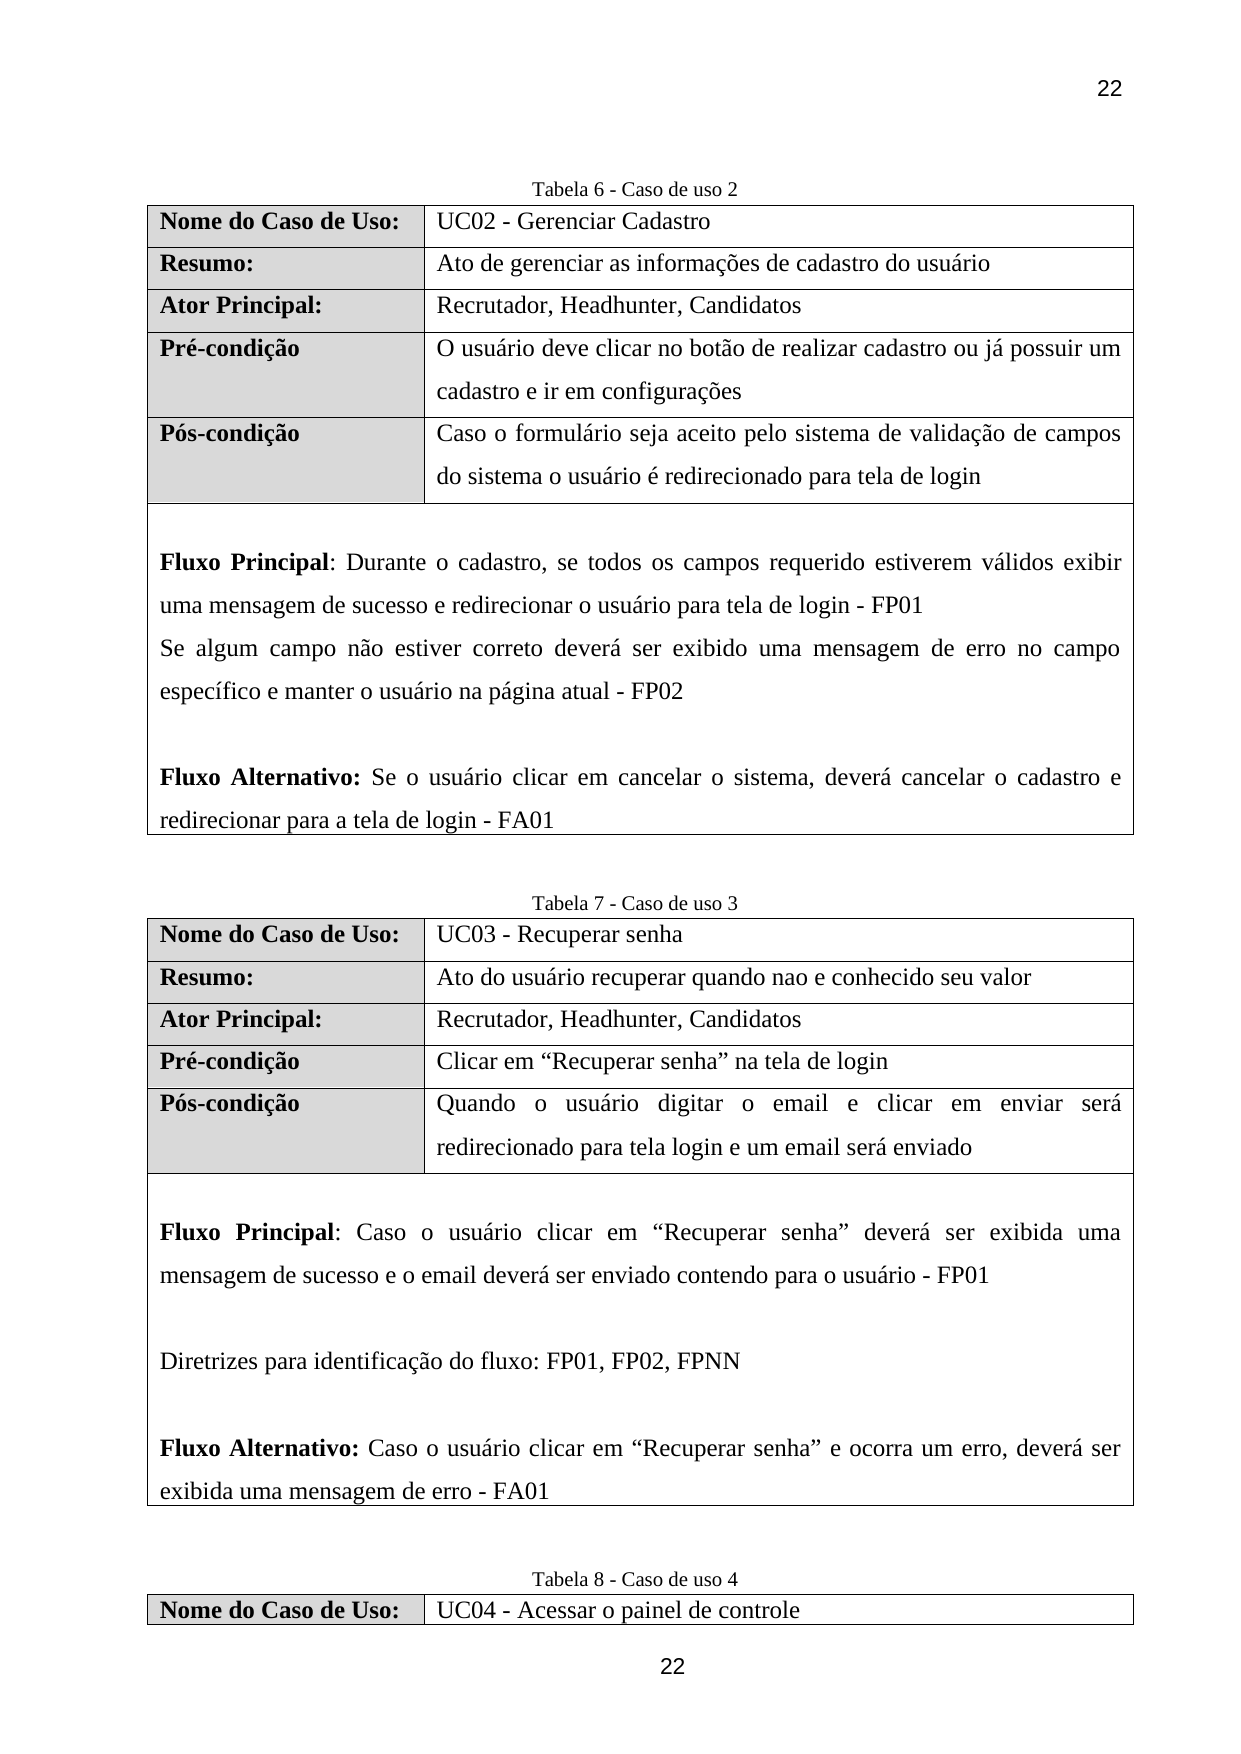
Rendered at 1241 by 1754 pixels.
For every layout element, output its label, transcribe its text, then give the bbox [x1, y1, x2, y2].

table_cell Pós-condição [148, 418, 424, 502]
text Tabela 7 - Caso de uso 3 [148, 891, 1122, 915]
table_cell Pré-condição [148, 1046, 424, 1087]
table_header Nome do Caso de Uso: [148, 919, 424, 961]
table_cell Pós-condição [148, 1089, 424, 1173]
table_cell Ator Principal: [148, 290, 424, 332]
table_cell Fluxo Principal: Caso o usuário clicar em “Recuperar senha” deverá ser exibida uma mensagem de sucesso e o email deverá ser enviado contendo para o usuário - FP01 Diretrizes para identificação do fluxo: FP01, FP02, FPNN Fluxo Alternativo: Caso o usuário clicar em “Recuperar senha” e ocorra um erro, deverá ser exibida uma mensagem de erro - FA01 [148, 1174, 1133, 1504]
table_cell Ato do usuário recuperar quando nao e conhecido seu valor [425, 962, 1133, 1003]
table_header UC02 - Gerenciar Cadastro [425, 206, 1133, 247]
table_cell Clicar em “Recuperar senha” na tela de login [425, 1046, 1133, 1087]
table_cell Recrutador, Headhunter, Candidatos [425, 290, 1133, 332]
table_cell Recrutador, Headhunter, Candidatos [425, 1004, 1133, 1045]
table_cell Ator Principal: [148, 1004, 424, 1045]
table_cell Pré-condição [148, 333, 424, 417]
table_cell O usuário deve clicar no botão de realizar cadastro ou já possuir um cadastro e ir em configurações [425, 333, 1133, 417]
text Tabela 8 - Caso de uso 4 [148, 1567, 1122, 1591]
table_cell Fluxo Principal: Durante o cadastro, se todos os campos requerido estiverem válidos exibir uma mensagem de sucesso e redirecionar o usuário para tela de login - FP01 Se algum campo não estiver correto deverá ser exibido uma mensagem de erro no campo específico e manter o usuário na página atual - FP02 Fluxo Alternativo: Se o usuário clicar em cancelar o sistema, deverá cancelar o cadastro e redirecionar para a tela de login - FA01 [148, 504, 1133, 834]
table_header Nome do Caso de Uso: [148, 1595, 424, 1624]
table_cell Resumo: [148, 962, 424, 1003]
table_cell Resumo: [148, 248, 424, 289]
table_cell Quando o usuário digitar o email e clicar em enviar será redirecionado para tela login e um email será enviado [425, 1089, 1133, 1173]
table_header UC03 - Recuperar senha [425, 919, 1133, 961]
table_header UC04 - Acessar o painel de controle [425, 1595, 1133, 1624]
table_cell Ato de gerenciar as informações de cadastro do usuário [425, 248, 1133, 289]
text Tabela 6 - Caso de uso 2 [148, 177, 1122, 201]
table_cell Caso o formulário seja aceito pelo sistema de validação de campos do sistema o usuário é redirecionado para tela de login [425, 418, 1133, 502]
table_header Nome do Caso de Uso: [148, 206, 424, 247]
